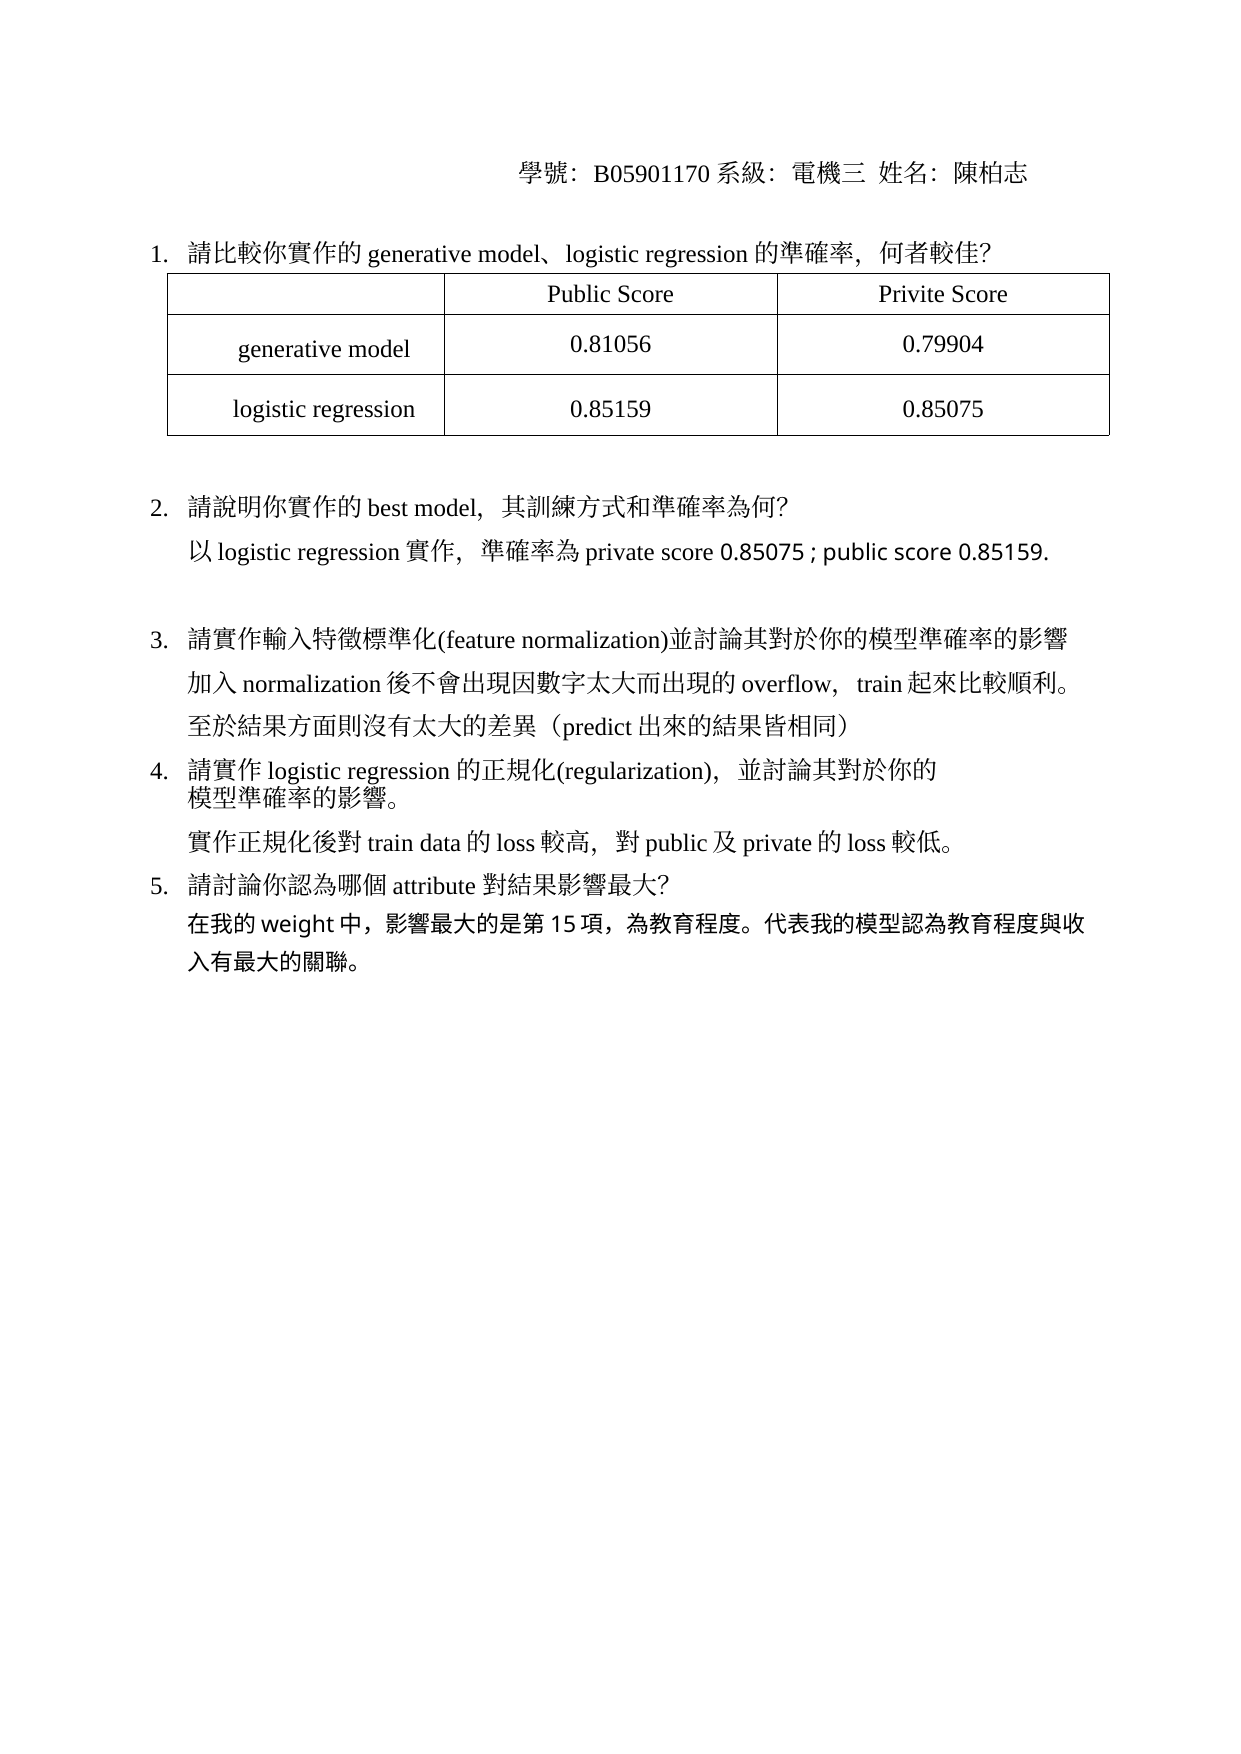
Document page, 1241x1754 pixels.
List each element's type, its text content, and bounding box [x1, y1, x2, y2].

table_header Privite Score [778, 274, 1109, 313]
list 請說明你實作的best model，其訓練方式和準確率為何？ [150, 493, 1109, 521]
table_header [168, 274, 444, 313]
list 請實作輸入特徵標準化(feature normalization)並討論其對於你的模型準確率的影響 [150, 626, 1109, 654]
table_cell 0.85159 [445, 375, 777, 434]
text 實作正規化後對train data的loss較高，對public及private的loss較低。 [187, 828, 1109, 857]
text 學號：B05901170 系級：電機三 姓名：陳柏志 [518, 159, 1109, 188]
list 請討論你認為哪個attribute 對結果影響最大？ [150, 871, 1109, 900]
table_cell generative model [168, 315, 444, 374]
text 在我的weight中，影響最大的是第15項，為教育程度。代表我的模型認為教育程度與收 入有最大的關聯。 [112, 906, 1109, 977]
list 請比較你實作的generative model、logistic regression 的準確率，何者較佳？ [150, 239, 1109, 268]
table_cell 0.85075 [778, 375, 1109, 434]
text 至於結果方面則沒有太大的差異（predict出來的結果皆相同） [187, 712, 1109, 741]
table_cell 0.79904 [778, 315, 1109, 374]
table_cell 0.81056 [445, 315, 777, 374]
table_cell logistic regression [168, 375, 444, 434]
list 請實作logistic regression 的正規化(regularization)，並討論其對於你的 模型準確率的影響。 [150, 756, 1109, 813]
text 加入normalization後不會出現因數字太大而出現的overflow，train起來比較順利。 [187, 669, 1109, 698]
text 以logistic regression實作，準確率為private score 0.85075 ; public score 0.85159. [187, 536, 1109, 567]
table_header Public Score [445, 274, 777, 313]
